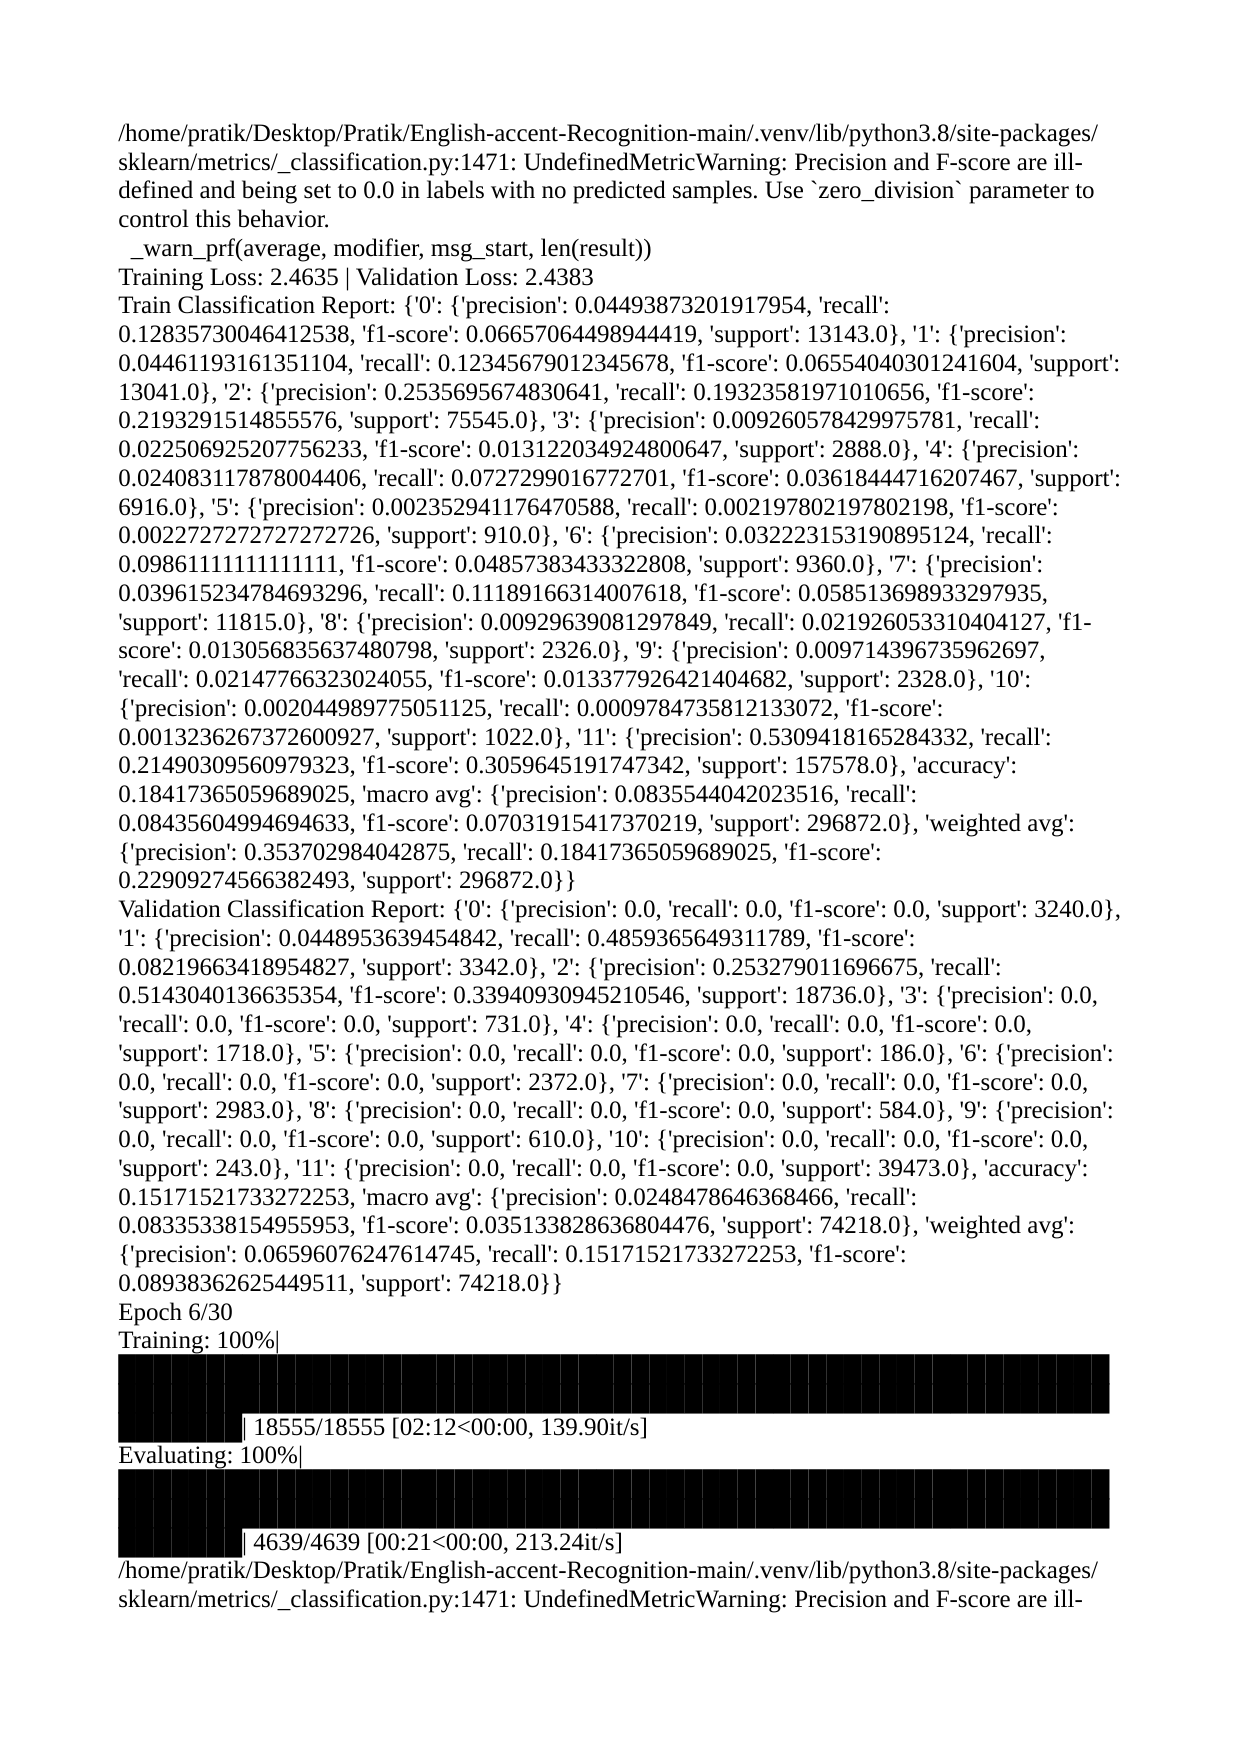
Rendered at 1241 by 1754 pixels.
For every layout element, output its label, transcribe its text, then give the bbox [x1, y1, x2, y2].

text _warn_prf(average, modifier, msg_start, len(result)) [118, 233, 1122, 262]
text Validation Classification Report: {'0': {'precision': 0.0, 'recall': 0.0, 'f1-score': 0.0, 'support': 3240.0}, '1': {'precision': 0.0448953639454842, 'recall': 0.4859365649311789, 'f1-score': 0.08219663418954827, 'support': 3342.0}, '2': {'precision': 0.253279011696675, 'recall': 0.5143040136635354, 'f1-score': 0.33940930945210546, 'support': 18736.0}, '3': {'precision': 0.0, 'recall': 0.0, 'f1-score': 0.0, 'support': 731.0}, '4': {'precision': 0.0, 'recall': 0.0, 'f1-score': 0.0, 'support': 1718.0}, '5': {'precision': 0.0, 'recall': 0.0, 'f1-score': 0.0, 'support': 186.0}, '6': {'precision': 0.0, 'recall': 0.0, 'f1-score': 0.0, 'support': 2372.0}, '7': {'precision': 0.0, 'recall': 0.0, 'f1-score': 0.0, 'support': 2983.0}, '8': {'precision': 0.0, 'recall': 0.0, 'f1-score': 0.0, 'support': 584.0}, '9': {'precision': 0.0, 'recall': 0.0, 'f1-score': 0.0, 'support': 610.0}, '10': {'precision': 0.0, 'recall': 0.0, 'f1-score': 0.0, 'support': 243.0}, '11': {'precision': 0.0, 'recall': 0.0, 'f1-score': 0.0, 'support': 39473.0}, 'accuracy': 0.15171521733272253, 'macro avg': {'precision': 0.0248478646368466, 'recall': 0.08335338154955953, 'f1-score': 0.035133828636804476, 'support': 74218.0}, 'weighted avg': {'precision': 0.06596076247614745, 'recall': 0.15171521733272253, 'f1-score': 0.08938362625449511, 'support': 74218.0}} [118, 894, 1122, 1297]
text Training Loss: 2.4635 | Validation Loss: 2.4383 [118, 262, 1122, 291]
text Epoch 6/30 [118, 1297, 1122, 1326]
text Train Classification Report: {'0': {'precision': 0.04493873201917954, 'recall': 0.12835730046412538, 'f1-score': 0.06657064498944419, 'support': 13143.0}, '1': {'precision': 0.04461193161351104, 'recall': 0.12345679012345678, 'f1-score': 0.06554040301241604, 'support': 13041.0}, '2': {'precision': 0.2535695674830641, 'recall': 0.19323581971010656, 'f1-score': 0.2193291514855576, 'support': 75545.0}, '3': {'precision': 0.009260578429975781, 'recall': 0.022506925207756233, 'f1-score': 0.013122034924800647, 'support': 2888.0}, '4': {'precision': 0.024083117878004406, 'recall': 0.0727299016772701, 'f1-score': 0.03618444716207467, 'support': 6916.0}, '5': {'precision': 0.002352941176470588, 'recall': 0.002197802197802198, 'f1-score': 0.0022727272727272726, 'support': 910.0}, '6': {'precision': 0.032223153190895124, 'recall': 0.09861111111111111, 'f1-score': 0.04857383433322808, 'support': 9360.0}, '7': {'precision': 0.039615234784693296, 'recall': 0.11189166314007618, 'f1-score': 0.058513698933297935, 'support': 11815.0}, '8': {'precision': 0.00929639081297849, 'recall': 0.021926053310404127, 'f1-score': 0.013056835637480798, 'support': 2326.0}, '9': {'precision': 0.009714396735962697, 'recall': 0.02147766323024055, 'f1-score': 0.013377926421404682, 'support': 2328.0}, '10': {'precision': 0.002044989775051125, 'recall': 0.0009784735812133072, 'f1-score': 0.0013236267372600927, 'support': 1022.0}, '11': {'precision': 0.5309418165284332, 'recall': 0.21490309560979323, 'f1-score': 0.3059645191747342, 'support': 157578.0}, 'accuracy': 0.18417365059689025, 'macro avg': {'precision': 0.0835544042023516, 'recall': 0.08435604994694633, 'f1-score': 0.07031915417370219, 'support': 296872.0}, 'weighted avg': {'precision': 0.353702984042875, 'recall': 0.18417365059689025, 'f1-score': 0.22909274566382493, 'support': 296872.0}} [118, 291, 1122, 894]
text Evaluating: 100%|███████████████████████████████████████████████████████████████████████████████████████████████████████████████████████| 4639/4639 [00:21<00:00, 213.24it/s] [118, 1441, 1122, 1556]
text Training: 100%|███████████████████████████████████████████████████████████████████████████████████████████████████████████████████████| 18555/18555 [02:12<00:00, 139.90it/s] [118, 1326, 1122, 1441]
text /home/pratik/Desktop/Pratik/English-accent-Recognition-main/.venv/lib/python3.8/site-packages/sklearn/metrics/_classification.py:1471: UndefinedMetricWarning: Precision and F-score are ill-defined and being set to 0.0 in labels with no predicted samples. Use `zero_division` parameter to control this behavior. [118, 118, 1122, 233]
text /home/pratik/Desktop/Pratik/English-accent-Recognition-main/.venv/lib/python3.8/site-packages/sklearn/metrics/_classification.py:1471: UndefinedMetricWarning: Precision and F-score are ill- [118, 1556, 1122, 1613]
